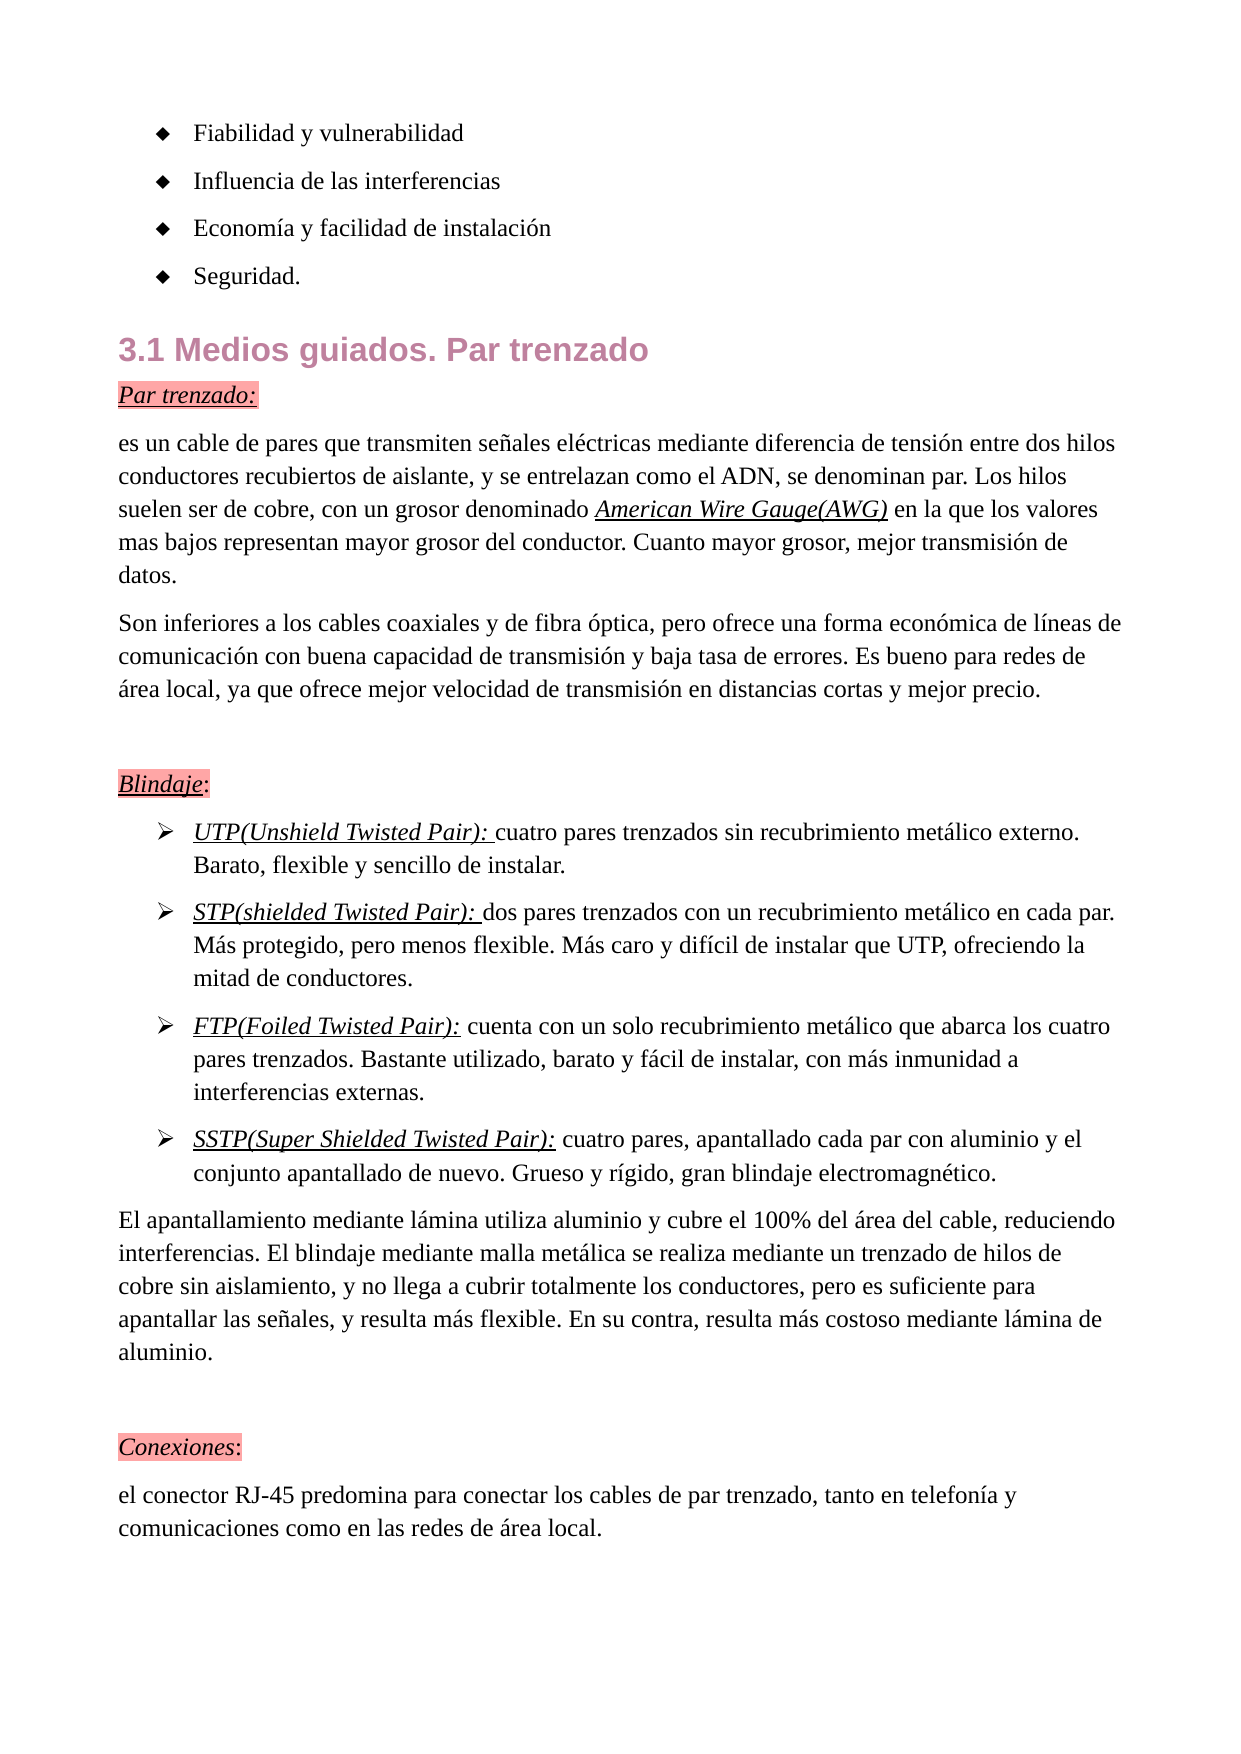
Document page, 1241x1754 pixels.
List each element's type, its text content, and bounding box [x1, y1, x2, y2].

text es un cable de pares que transmiten señales eléctricas mediante diferencia de tensión entre dos hilos conductores recubiertos de aislante, y se entrelazan como el ADN, se denominan par. Los hilos suelen ser de cobre, con un grosor denominado American Wire Gauge(AWG) en la que los valores mas bajos representan mayor grosor del conductor. Cuanto mayor grosor, mejor transmisión de datos. [118, 428, 1122, 589]
list SSTP(Super Shielded Twisted Pair): cuatro pares, apantallado cada par con aluminio y el conjunto apantallado de nuevo. Grueso y rígido, gran blindaje electromagnético. [156, 1124, 1122, 1186]
text Son inferiores a los cables coaxiales y de fibra óptica, pero ofrece una forma económica de líneas de comunicación con buena capacidad de transmisión y baja tasa de errores. Es bueno para redes de área local, ya que ofrece mejor velocidad de transmisión en distancias cortas y mejor precio. [118, 608, 1122, 703]
list Economía y facilidad de instalación [156, 213, 1122, 242]
text el conector RJ-45 predomina para conectar los cables de par trenzado, tanto en telefonía y comunicaciones como en las redes de área local. [118, 1480, 1122, 1542]
list Influencia de las interferencias [156, 166, 1122, 194]
text Conexiones: [118, 1432, 1122, 1461]
text Par trenzado: [118, 381, 1122, 409]
text Blindaje: [118, 769, 1122, 798]
list FTP(Foiled Twisted Pair): cuenta con un solo recubrimiento metálico que abarca los cuatro pares trenzados. Bastante utilizado, barato y fácil de instalar, con más inmunidad a interferencias externas. [156, 1011, 1122, 1106]
list UTP(Unshield Twisted Pair): cuatro pares trenzados sin recubrimiento metálico externo. Barato, flexible y sencillo de instalar. [156, 817, 1122, 878]
list Fiabilidad y vulnerabilidad [156, 118, 1122, 147]
text El apantallamiento mediante lámina utiliza aluminio y cubre el 100% del área del cable, reduciendo interferencias. El blindaje mediante malla metálica se realiza mediante un trenzado de hilos de cobre sin aislamiento, y no llega a cubrir totalmente los conductores, pero es suficiente para apantallar las señales, y resulta más flexible. En su contra, resulta más costoso mediante lámina de aluminio. [118, 1205, 1122, 1366]
list STP(shielded Twisted Pair): dos pares trenzados con un recubrimiento metálico en cada par. Más protegido, pero menos flexible. Más caro y difícil de instalar que UTP, ofreciendo la mitad de conductores. [156, 897, 1122, 992]
subtitle 3.1 Medios guiados. Par trenzado [118, 329, 1122, 368]
list Seguridad. [156, 261, 1122, 290]
